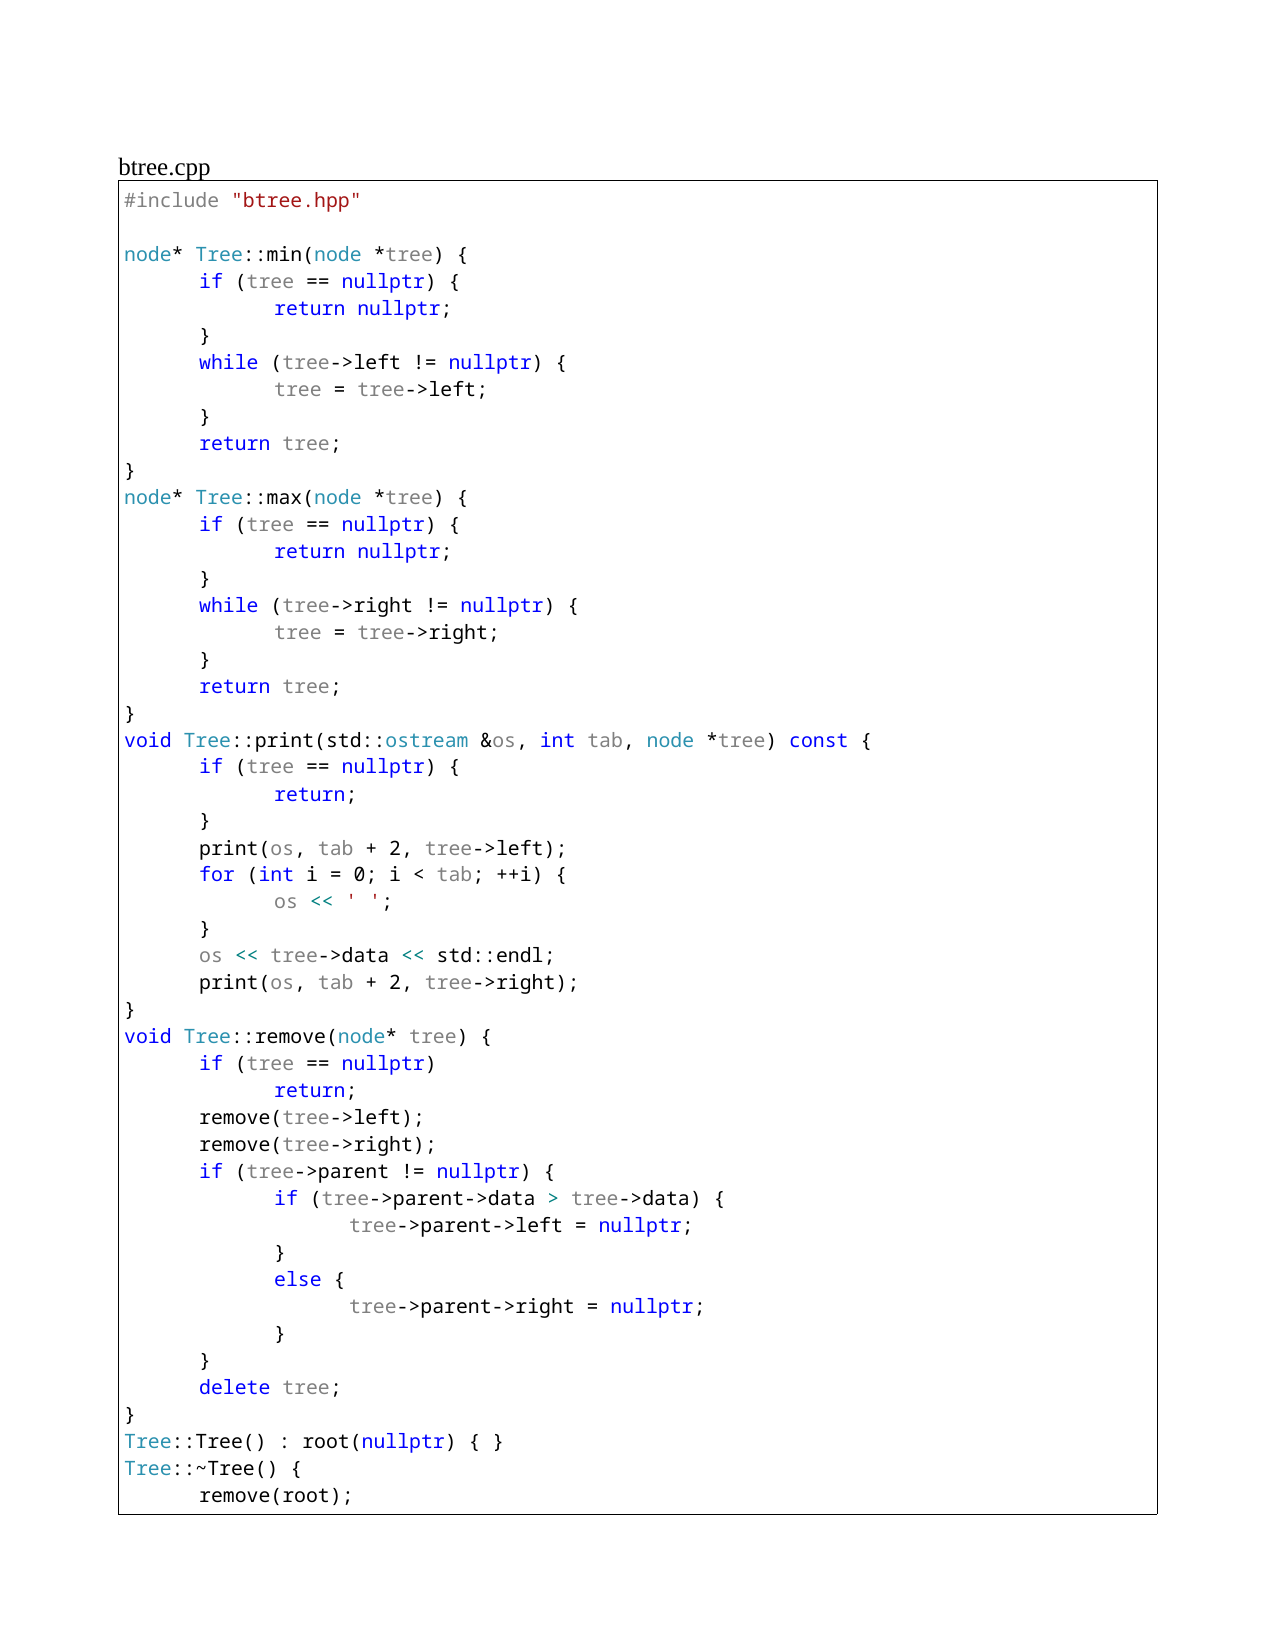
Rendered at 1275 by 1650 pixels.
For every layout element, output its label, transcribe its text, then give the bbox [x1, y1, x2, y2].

table_header #include "btree.hpp" node* Tree::min(node *tree) { if (tree == nullptr) { return nullptr; } while (tree->left != nullptr) { tree = tree->left; } return tree; } node* Tree::max(node *tree) { if (tree == nullptr) { return nullptr; } while (tree->right != nullptr) { tree = tree->right; } return tree; } void Tree::print(std::ostream &os, int tab, node *tree) const { if (tree == nullptr) { return; } print(os, tab + 2, tree->left); for (int i = 0; i < tab; ++i) { os << ' '; } os << tree->data << std::endl; print(os, tab + 2, tree->right); } void Tree::remove(node* tree) { if (tree == nullptr) return; remove(tree->left); remove(tree->right); if (tree->parent != nullptr) { if (tree->parent->data > tree->data) { tree->parent->left = nullptr; } else { tree->parent->right = nullptr; } } delete tree; } Tree::Tree() : root(nullptr) { } Tree::~Tree() { remove(root); [119, 181, 1157, 1514]
text btree.cpp [118, 152, 1157, 180]
